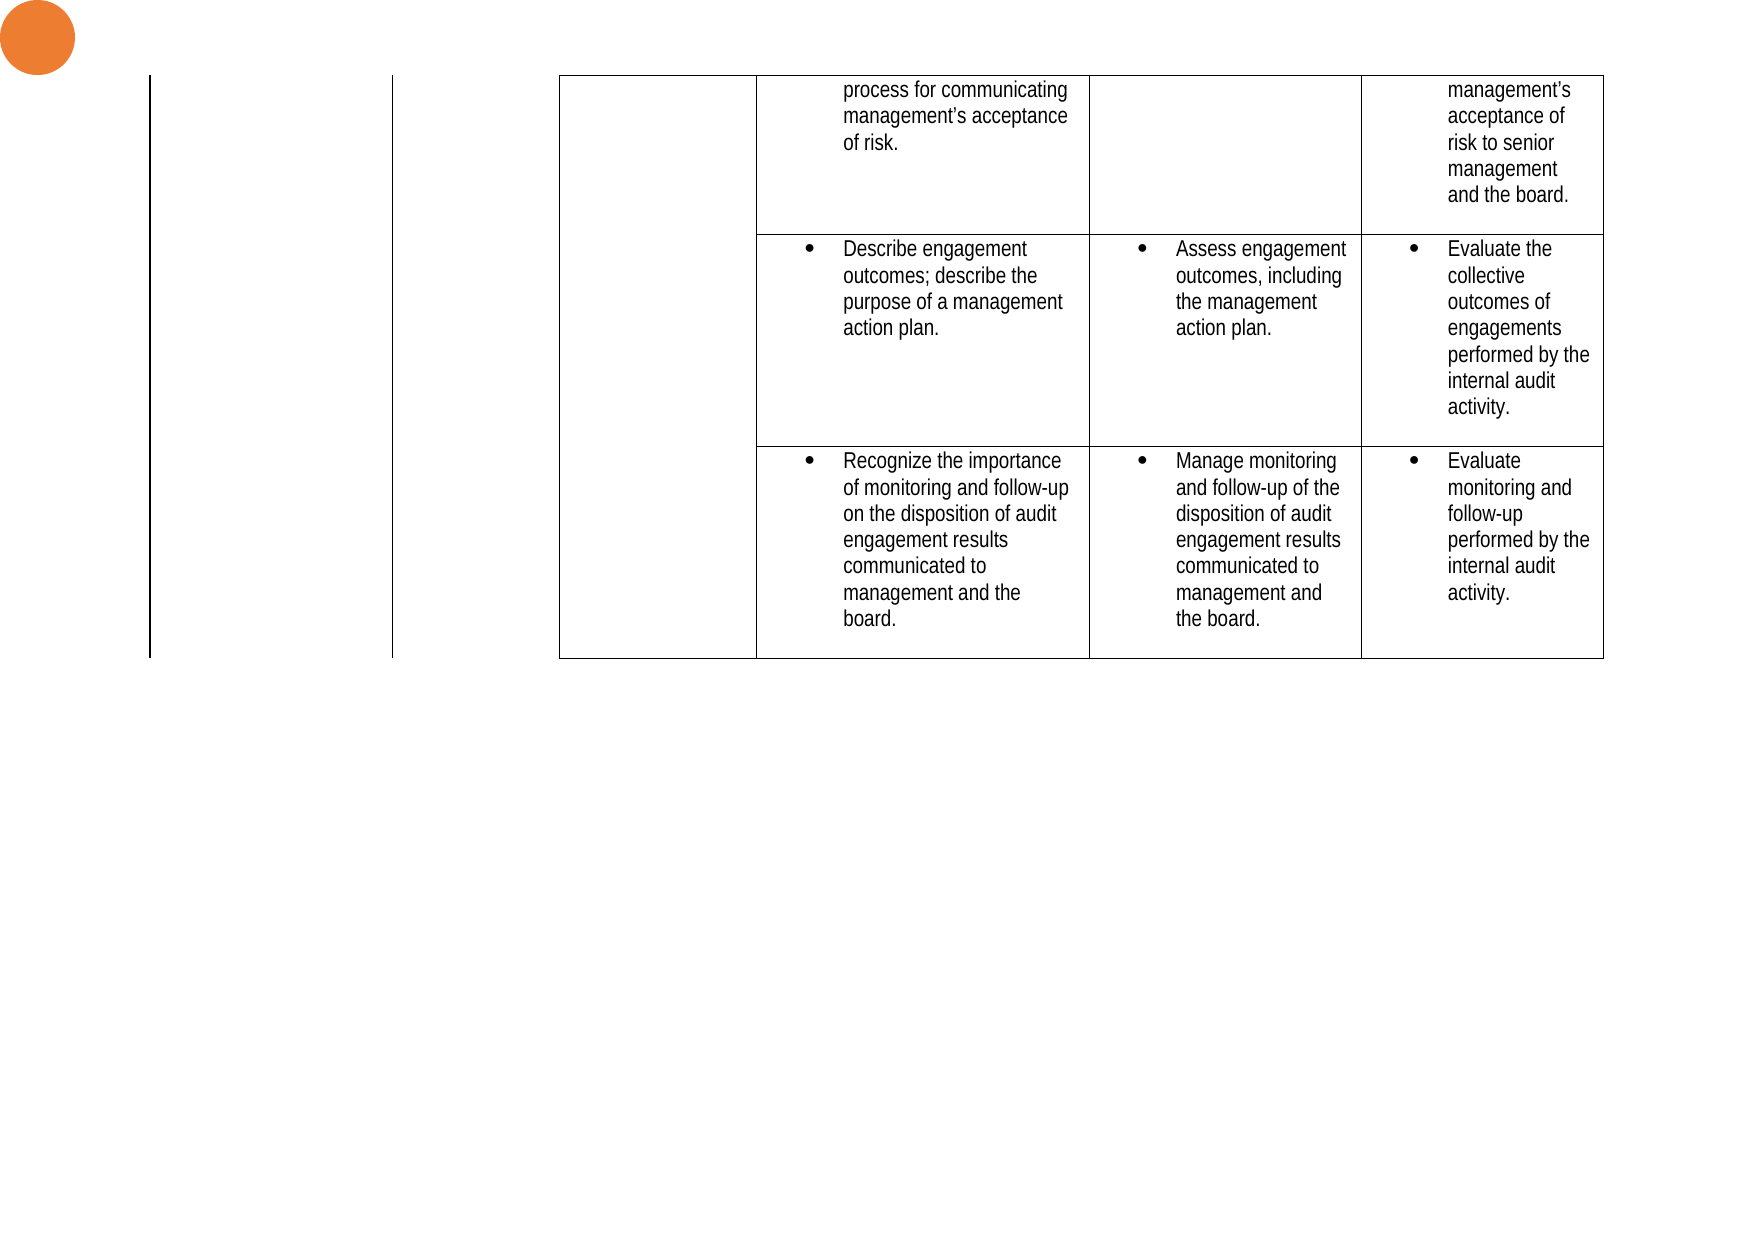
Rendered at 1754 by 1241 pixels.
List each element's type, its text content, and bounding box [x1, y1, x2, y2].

table_cell [560, 76, 756, 658]
table_cell [151, 234, 392, 446]
table_cell Evaluate monitoring and follow-up performed by the internal audit activity. [1362, 447, 1603, 658]
table_cell Manage monitoring and follow-up of the disposition of audit engagement results communicated to management and the board. [1090, 447, 1361, 658]
table_cell [393, 75, 559, 234]
table_cell [393, 234, 559, 446]
table_cell Recognize the importance of monitoring and follow-up on the disposition of audit engagement results communicated to management and the board. [757, 447, 1089, 658]
table_cell [1090, 76, 1361, 234]
table_cell [393, 446, 559, 658]
table_cell process for communicating management’s acceptance of risk. [757, 76, 1089, 234]
table_cell Evaluate the collective outcomes of engagements performed by the internal audit activity. [1362, 235, 1603, 446]
table_cell Assess engagement outcomes, including the management action plan. [1090, 235, 1361, 446]
table_cell [151, 446, 392, 658]
table_cell Describe engagement outcomes; describe the purpose of a management action plan. [757, 235, 1089, 446]
table_cell management’s acceptance of risk to senior management and the board. [1362, 76, 1603, 234]
table_cell [151, 75, 392, 234]
